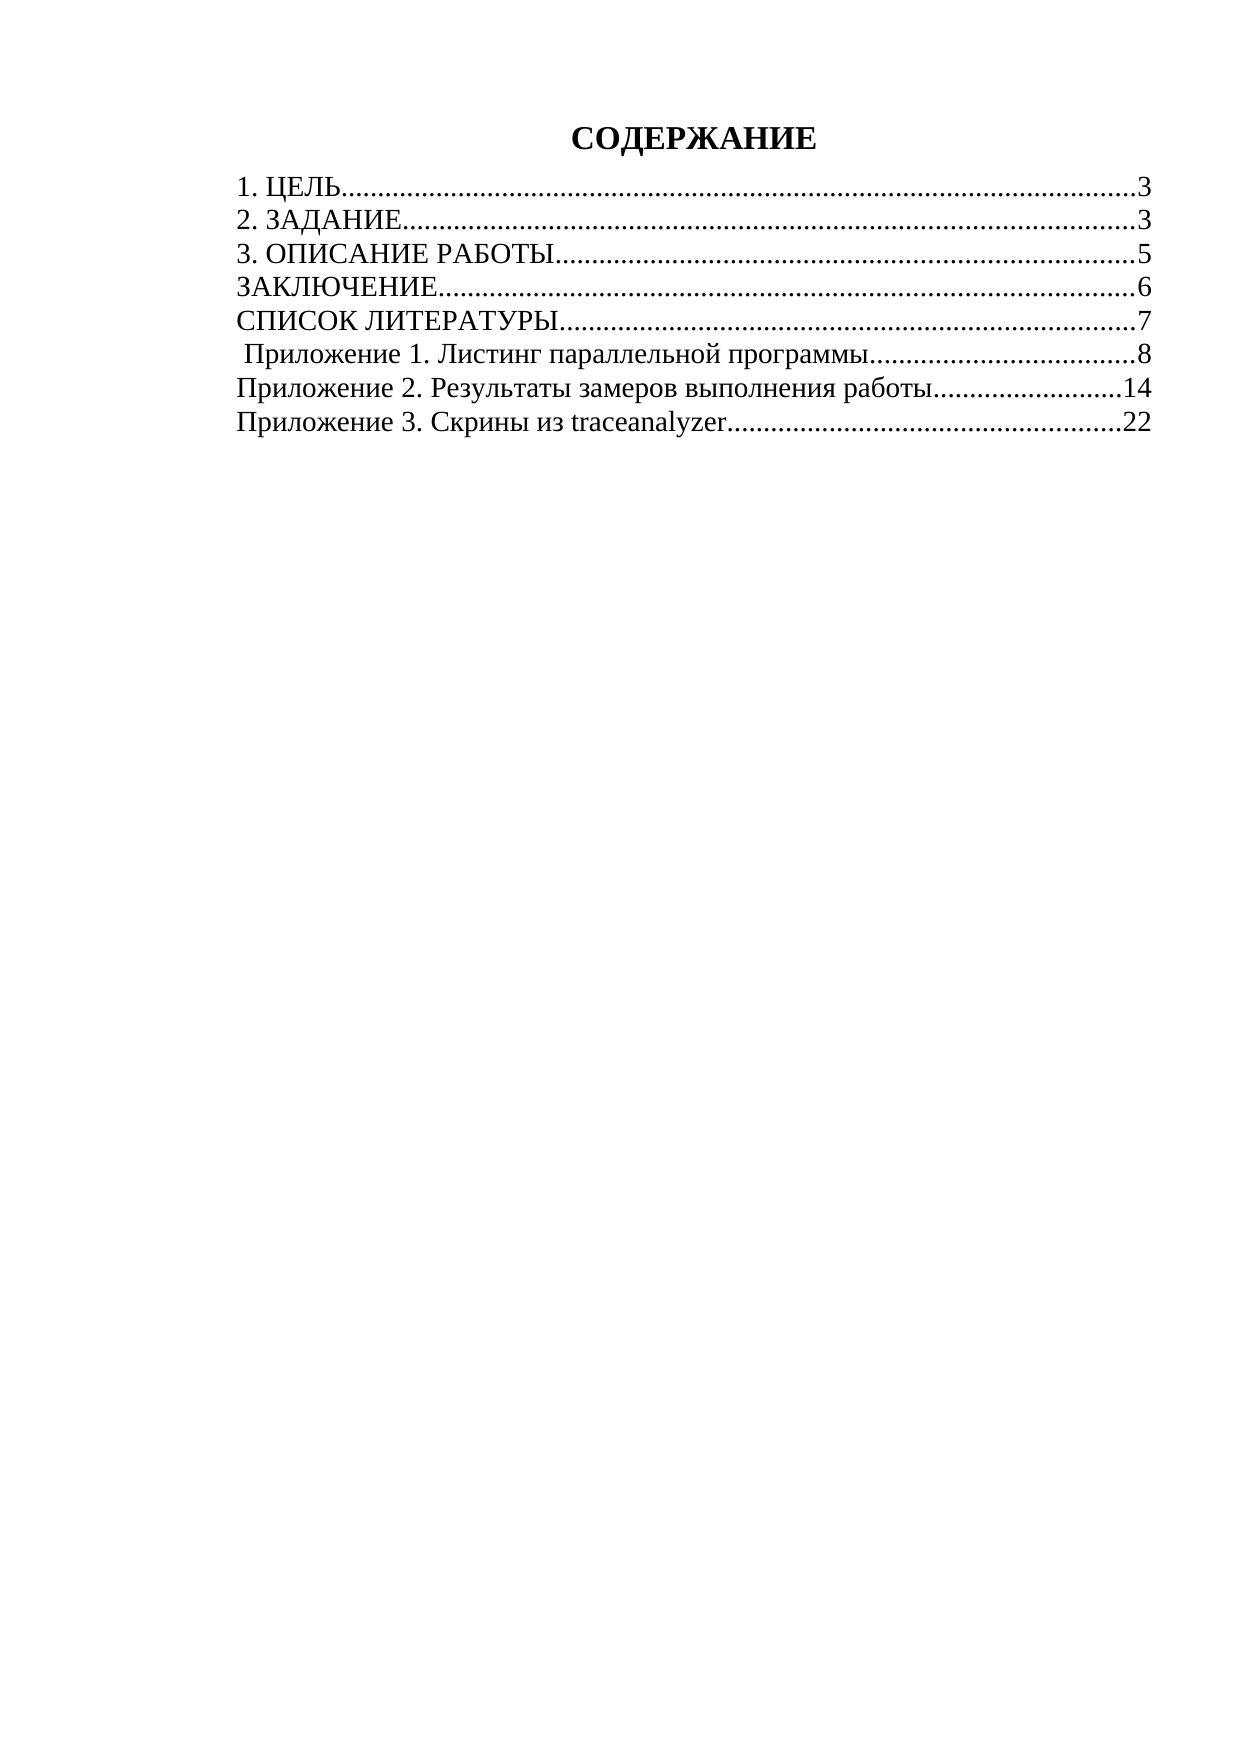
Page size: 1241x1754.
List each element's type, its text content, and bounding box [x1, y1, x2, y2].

text СПИСОК ЛИТЕРАТУРЫ 7 [177, 303, 1152, 337]
text Приложение 3. Скрины из traceanalyzer 22 [177, 404, 1152, 437]
text СОДЕРЖАНИЕ [177, 118, 1152, 156]
text 2. ЗАДАНИЕ 3 [177, 202, 1152, 236]
text 1. ЦЕЛЬ 3 [177, 169, 1152, 202]
text Приложение 1. Листинг параллельной программы 8 [177, 337, 1152, 370]
text Приложение 2. Результаты замеров выполнения работы 14 [177, 370, 1152, 404]
text ЗАКЛЮЧЕНИЕ 6 [177, 269, 1152, 303]
text 3. ОПИСАНИЕ РАБОТЫ 5 [177, 236, 1152, 269]
